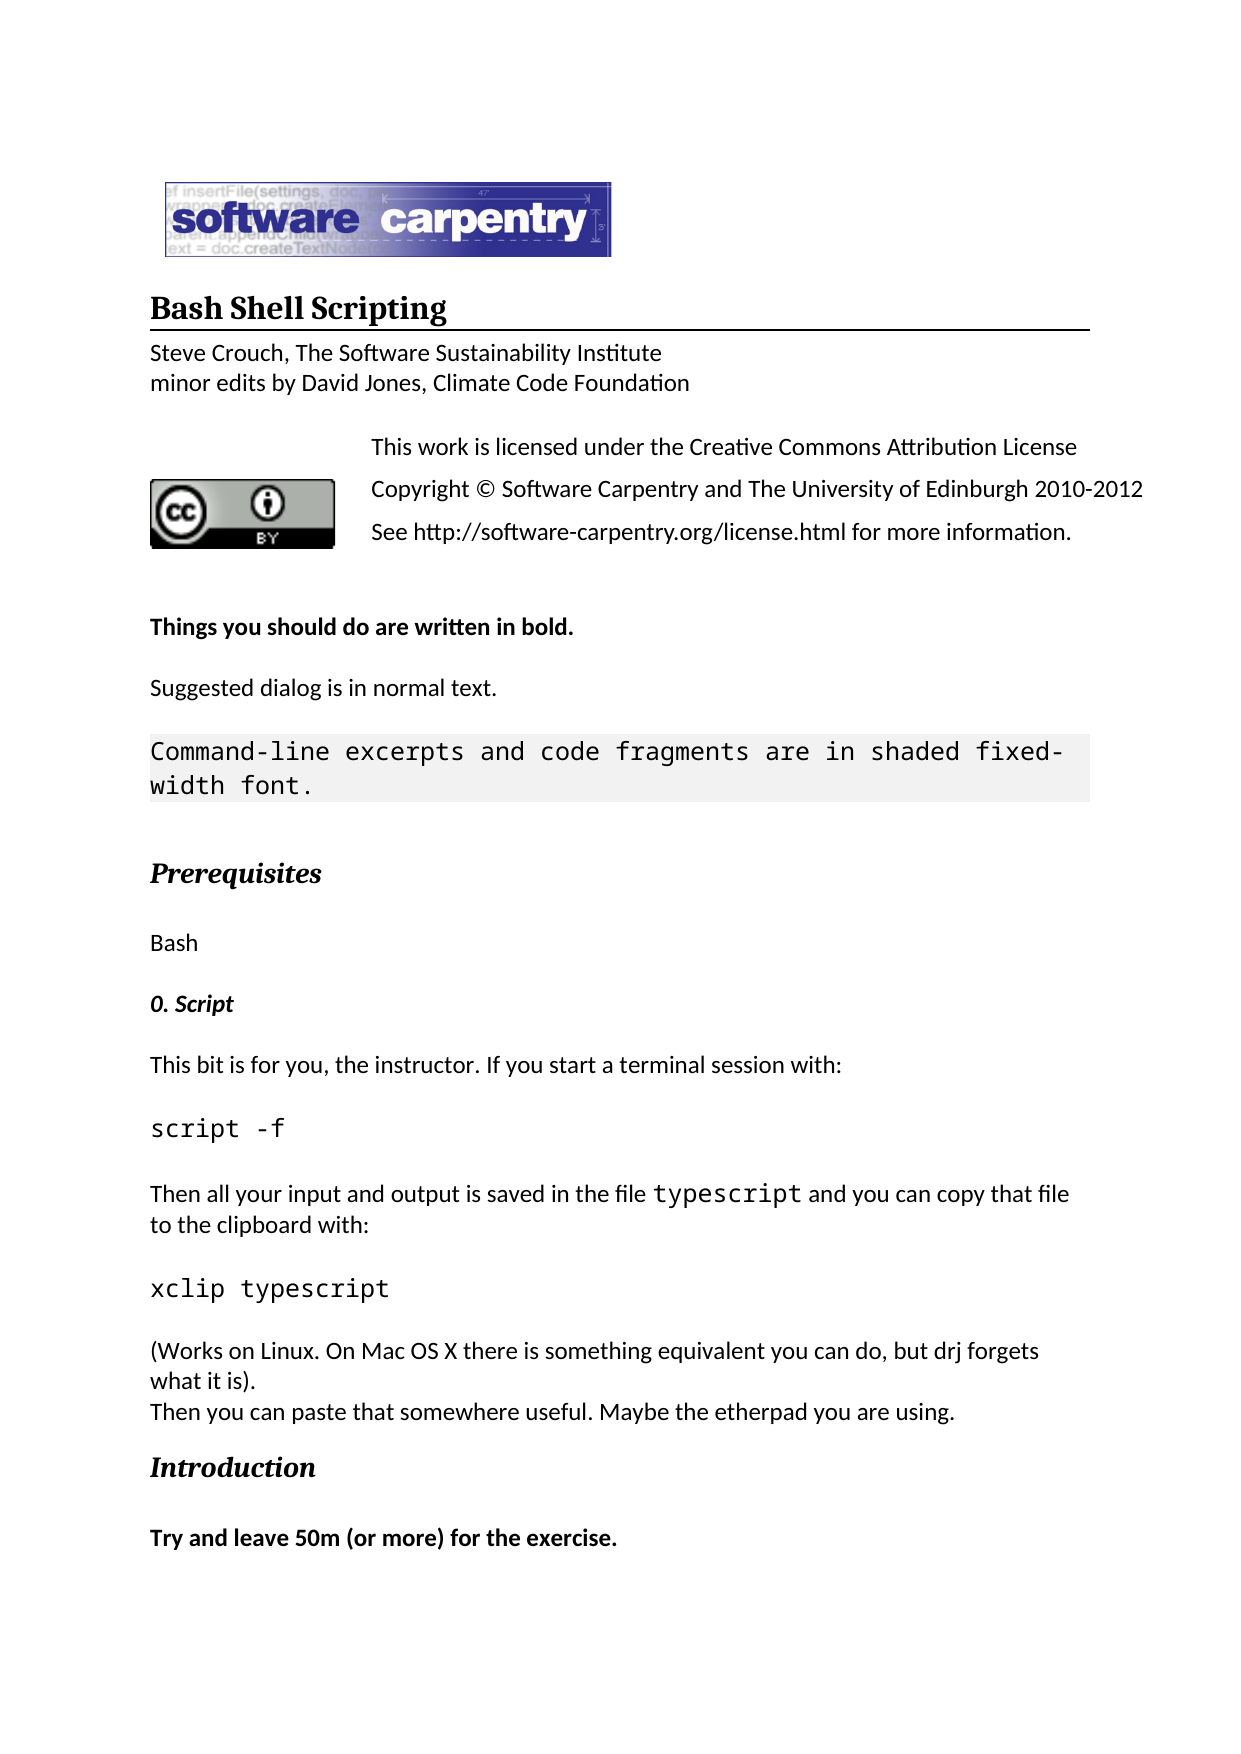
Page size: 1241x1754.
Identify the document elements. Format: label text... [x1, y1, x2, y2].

subtitle Prerequisites [150, 857, 1090, 891]
picture [150, 479, 336, 549]
text 0. Script [150, 989, 1090, 1019]
text This work is licensed under the Creative Commons Attribution License [371, 431, 1144, 461]
text Then all your input and output is saved in the file typescript and you can copy that file to the clipboard with: [150, 1175, 1090, 1240]
text (Works on Linux. On Mac OS X there is something equivalent you can do, but drj forgets what it is). [150, 1335, 1090, 1396]
text script -f [150, 1111, 1090, 1145]
text Copyright © Software Carpentry and The University of Edinburgh 2010-2012 [371, 474, 1144, 504]
subtitle Bash Shell Scripting [150, 289, 1090, 329]
text Bash [150, 928, 1090, 958]
text Then you can paste that somewhere useful. Maybe the etherpad you are using. [150, 1396, 1090, 1427]
text Command-line excerpts and code fragments are in shaded fixed-width font. [150, 734, 1090, 802]
text This bit is for you, the instructor. If you start a terminal session with: [150, 1050, 1090, 1080]
subtitle Introduction [150, 1452, 1090, 1485]
text Things you should do are written in bold. [150, 612, 1090, 642]
text xclip typescript [150, 1270, 1090, 1304]
text Try and leave 50m (or more) for the exercise. [150, 1522, 1090, 1552]
picture [165, 182, 612, 257]
text Steve Crouch, The Software Sustainability Institute [150, 337, 1090, 367]
text minor edits by David Jones, Climate Code Foundation [150, 367, 1090, 398]
text Suggested dialog is in normal text. [150, 673, 1090, 703]
text See http://software-carpentry.org/license.html for more information. [371, 516, 1144, 547]
